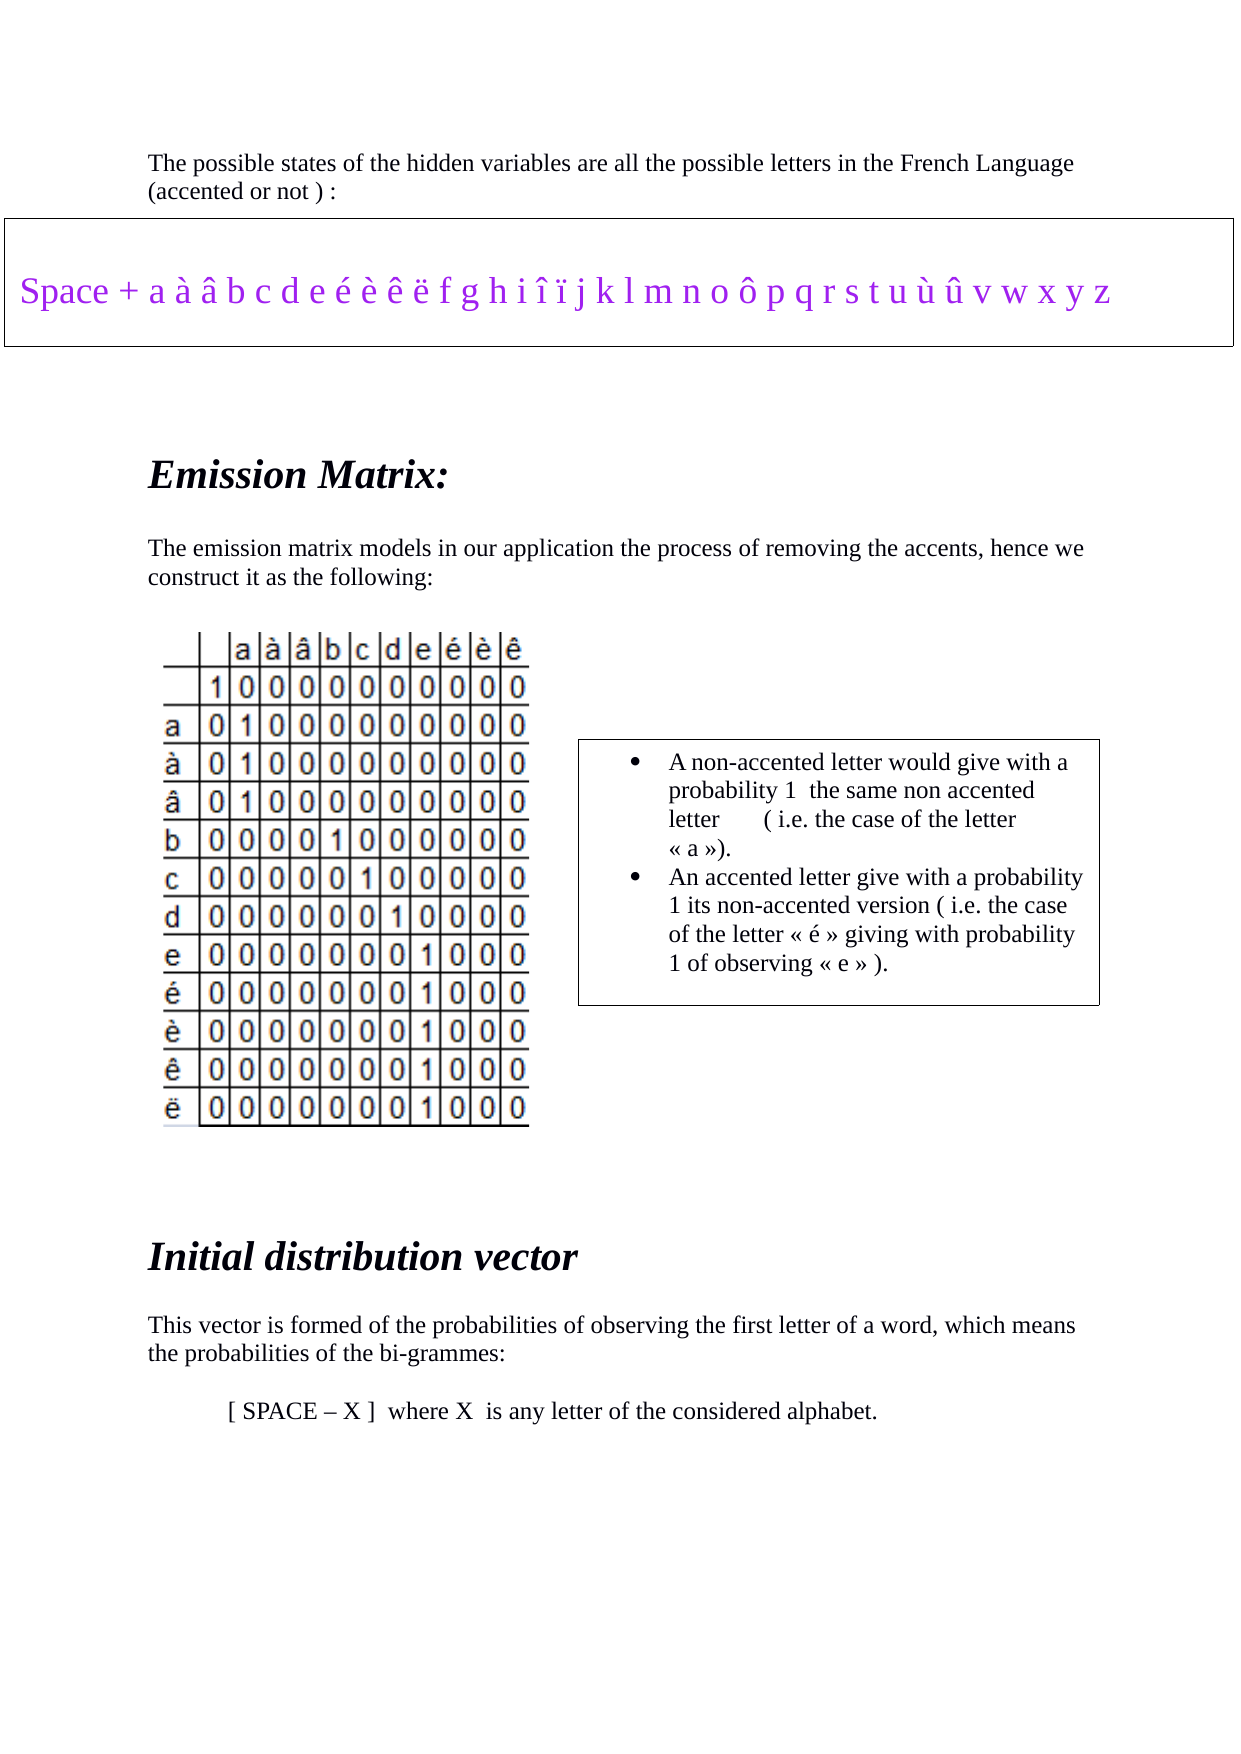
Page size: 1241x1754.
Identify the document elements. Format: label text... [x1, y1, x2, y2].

text [ SPACE – X ] where X is any letter of the considered alphabet. [148, 1396, 1093, 1425]
text Initial distribution vector [148, 1231, 1093, 1279]
text Space + a à â b c d e é è ê ë f g h i î ï j k l m n o ô p q r s t u ù û v w x y z [19, 268, 1218, 311]
list The possible states of the hidden variables are all the possible letters in the French Language (accented or not ) : [148, 148, 1093, 205]
picture [163, 632, 530, 1127]
list An accented letter give with a probability 1 its non-accented version ( i.e. the case of the letter « é » giving with probability 1 of observing « e » ). [631, 862, 1084, 977]
text Emission Matrix: [148, 449, 1093, 497]
text The emission matrix models in our application the process of removing the accents, hence we construct it as the following: [148, 533, 1093, 590]
list A non-accented letter would give with a probability 1 the same non accented letter ( i.e. the case of the letter « a »). [631, 747, 1084, 862]
text This vector is formed of the probabilities of observing the first letter of a word, which means the probabilities of the bi-grammes: [148, 1310, 1093, 1367]
